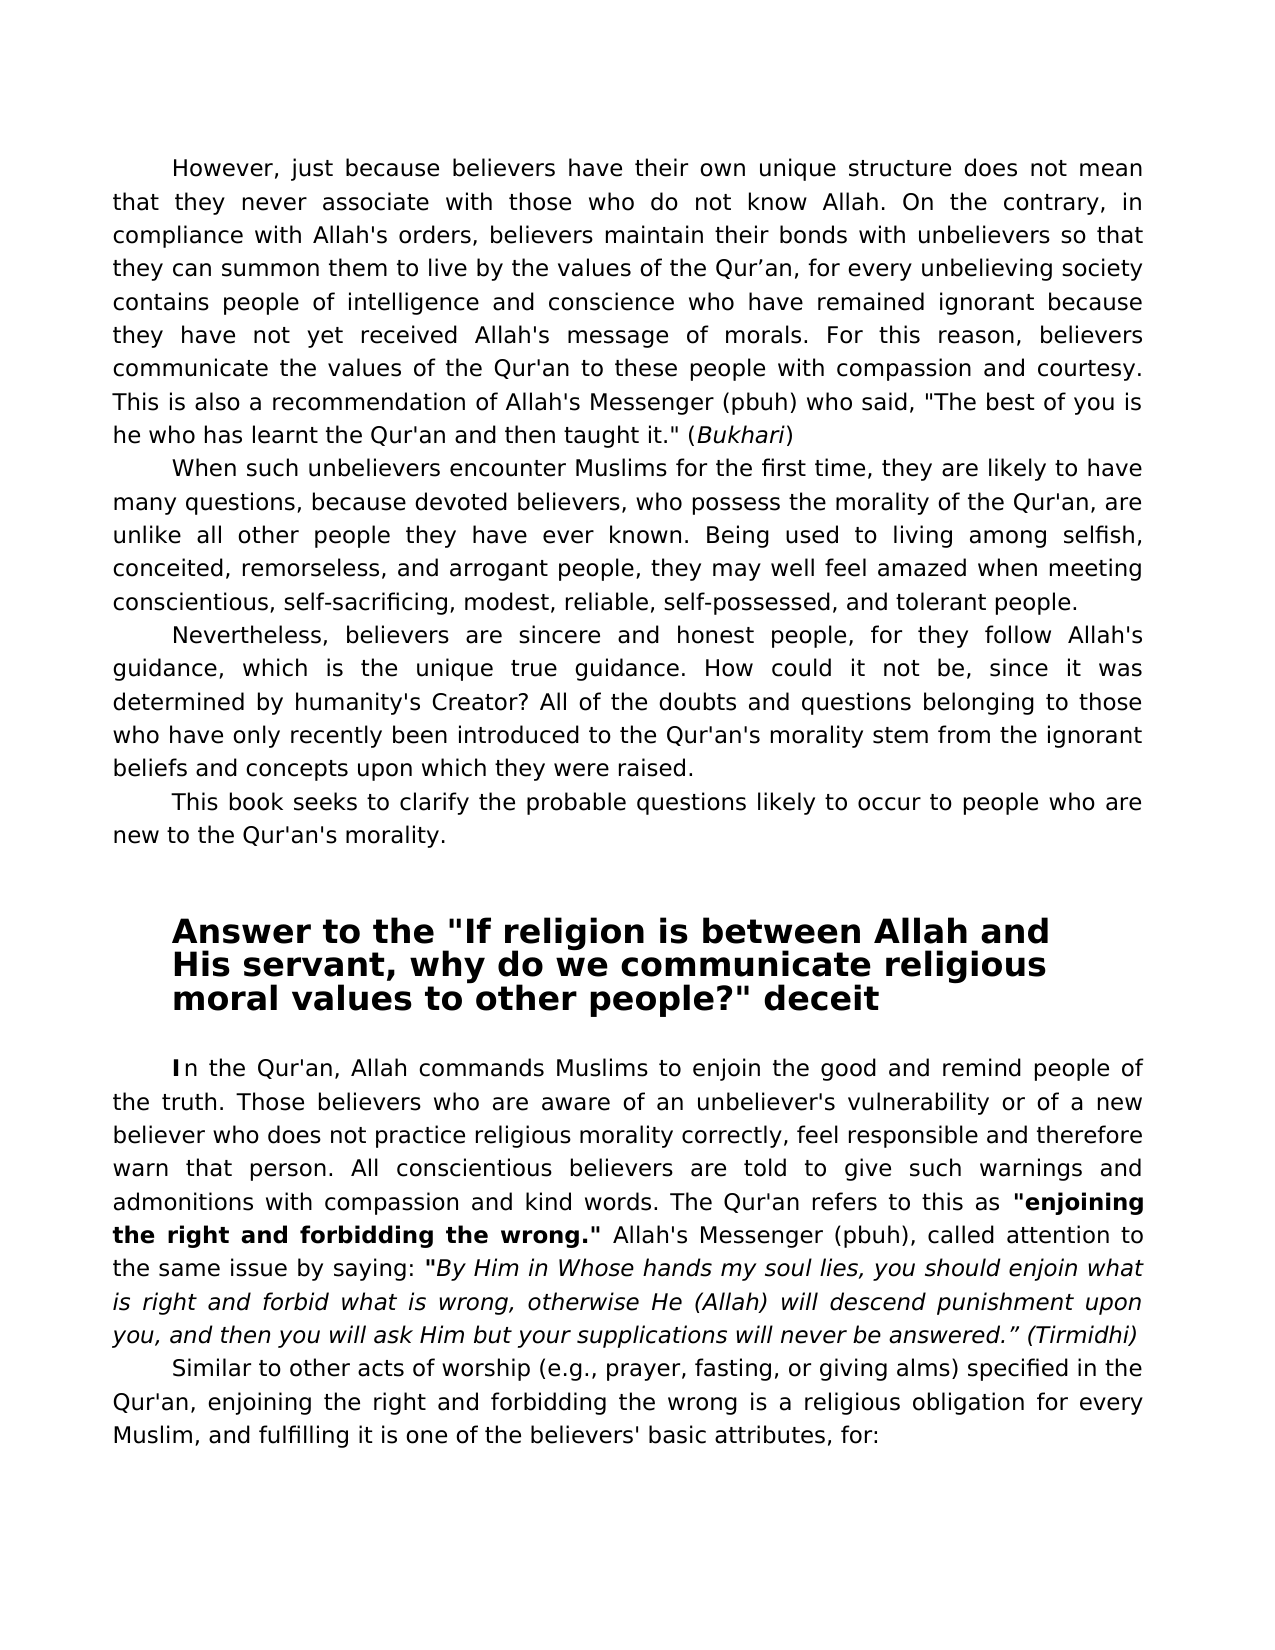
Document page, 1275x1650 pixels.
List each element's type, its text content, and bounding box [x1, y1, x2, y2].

text moral values to other people?" deceit [112, 983, 1145, 1017]
text Answer to the "If religion is between Allah and [112, 917, 1145, 950]
text However, just because believers have their own unique structure does not mean that they never associate with those who do not know Allah. On the contrary, in compliance with Allah's orders, believers maintain their bonds with unbelievers so that they can summon them to live by the values of the Qur’an, for every unbelieving society contains people of intelligence and conscience who have remained ignorant because they have not yet received Allah's message of morals. For this reason, believers communicate the values of the Qur'an to these people with compassion and courtesy. This is also a recommendation of Allah's Messenger (pbuh) who said, "The best of you is he who has learnt the Qur'an and then taught it." (Bukhari) [112, 150, 1145, 450]
text Nevertheless, believers are sincere and honest people, for they follow Allah's guidance, which is the unique true guidance. How could it not be, since it was determined by humanity's Creator? All of the doubts and questions belonging to those who have only recently been introduced to the Qur'an's morality stem from the ignorant beliefs and concepts upon which they were raised. [112, 617, 1145, 783]
text This book seeks to clarify the probable questions likely to occur to people who are new to the Qur'an's morality. [112, 783, 1145, 850]
text Similar to other acts of worship (e.g., prayer, fasting, or giving alms) specified in the Qur'an, enjoining the right and forbidding the wrong is a religious obligation for every Muslim, and fulfilling it is one of the believers' basic attributes, for: [112, 1350, 1145, 1450]
text In the Qur'an, Allah commands Muslims to enjoin the good and remind people of the truth. Those believers who are aware of an unbeliever's vulnerability or of a new believer who does not practice religious morality correctly, feel responsible and therefore warn that person. All conscientious believers are told to give such warnings and admonitions with compassion and kind words. The Qur'an refers to this as "enjoining the right and forbidding the wrong." Allah's Messenger (pbuh), called attention to the same issue by saying: "By Him in Whose hands my soul lies, you should enjoin what is right and forbid what is wrong, otherwise He (Allah) will descend punishment upon you, and then you will ask Him but your supplications will never be answered.” (Tirmidhi) [112, 1050, 1145, 1350]
text His servant, why do we communicate religious [112, 950, 1145, 983]
text When such unbelievers encounter Muslims for the first time, they are likely to have many questions, because devoted believers, who possess the morality of the Qur'an, are unlike all other people they have ever known. Being used to living among selfish, conceited, remorseless, and arrogant people, they may well feel amazed when meeting conscientious, self-sacrificing, modest, reliable, self-possessed, and tolerant people. [112, 450, 1145, 617]
